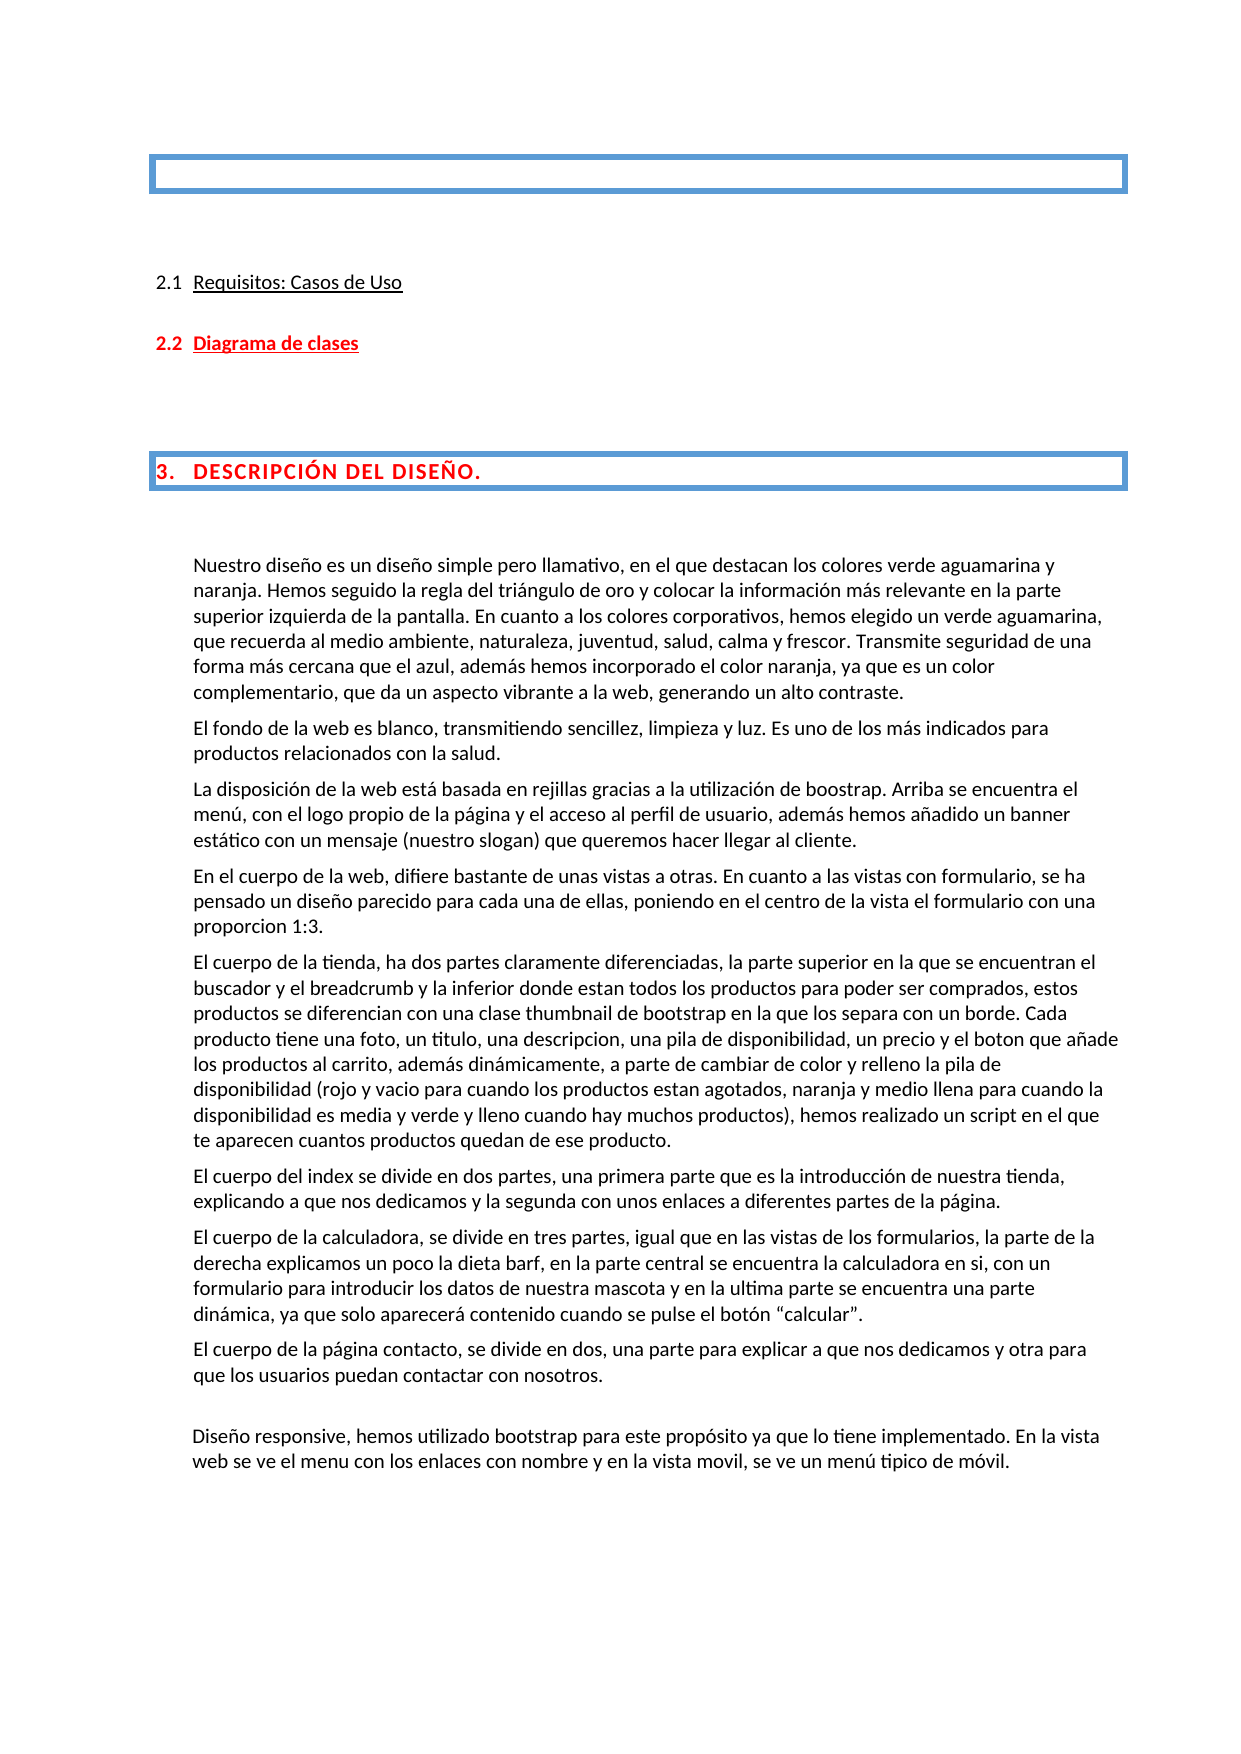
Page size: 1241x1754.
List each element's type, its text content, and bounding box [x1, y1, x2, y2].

text La disposición de la web está basada en rejillas gracias a la utilización de boostrap. Arriba se encuentra el menú, con el logo propio de la página y el acceso al perfil de usuario, además hemos añadido un banner estático con un mensaje (nuestro slogan) que queremos hacer llegar al cliente. [193, 776, 1122, 852]
text El cuerpo del index se divide en dos partes, una primera parte que es la introducción de nuestra tienda, explicando a que nos dedicamos y la segunda con unos enlaces a diferentes partes de la página. [193, 1163, 1122, 1214]
text El cuerpo de la página contacto, se divide en dos, una parte para explicar a que nos dedicamos y otra para que los usuarios puedan contactar con nosotros. [193, 1337, 1122, 1387]
subtitle ANÁLISIS [156, 160, 1122, 188]
text En el cuerpo de la web, difiere bastante de unas vistas a otras. En cuanto a las vistas con formulario, se ha pensado un diseño parecido para cada una de ellas, poniendo en el centro de la vista el formulario con una proporcion 1:3. [193, 863, 1122, 939]
text Diseño responsive, hemos utilizado bootstrap para este propósito ya que lo tiene implementado. En la vista web se ve el menu con los enlaces con nombre y en la vista movil, se ve un menú tipico de móvil. [192, 1423, 1122, 1474]
list Requisitos: Casos de Uso [156, 269, 1122, 295]
subtitle DESCRIPCIÓN DEL DISEÑO. [156, 457, 1122, 485]
text El fondo de la web es blanco, transmitiendo sencillez, limpieza y luz. Es uno de los más indicados para productos relacionados con la salud. [193, 715, 1122, 766]
list Diagrama de clases [156, 330, 1122, 355]
text Nuestro diseño es un diseño simple pero llamativo, en el que destacan los colores verde aguamarina y naranja. Hemos seguido la regla del triángulo de oro y colocar la información más relevante en la parte superior izquierda de la pantalla. En cuanto a los colores corporativos, hemos elegido un verde aguamarina, que recuerda al medio ambiente, naturaleza, juventud, salud, calma y frescor. Transmite seguridad de una forma más cercana que el azul, además hemos incorporado el color naranja, ya que es un color complementario, que da un aspecto vibrante a la web, generando un alto contraste. [193, 552, 1122, 704]
text El cuerpo de la calculadora, se divide en tres partes, igual que en las vistas de los formularios, la parte de la derecha explicamos un poco la dieta barf, en la parte central se encuentra la calculadora en si, con un formulario para introducir los datos de nuestra mascota y en la ultima parte se encuentra una parte dinámica, ya que solo aparecerá contenido cuando se pulse el botón “calcular”. [193, 1224, 1122, 1326]
text El cuerpo de la tienda, ha dos partes claramente diferenciadas, la parte superior en la que se encuentran el buscador y el breadcrumb y la inferior donde estan todos los productos para poder ser comprados, estos productos se diferencian con una clase thumbnail de bootstrap en la que los separa con un borde. Cada producto tiene una foto, un titulo, una descripcion, una pila de disponibilidad, un precio y el boton que añade los productos al carrito, además dinámicamente, a parte de cambiar de color y relleno la pila de disponibilidad (rojo y vacio para cuando los productos estan agotados, naranja y medio llena para cuando la disponibilidad es media y verde y lleno cuando hay muchos productos), hemos realizado un script en el que te aparecen cuantos productos quedan de ese producto. [193, 949, 1122, 1153]
